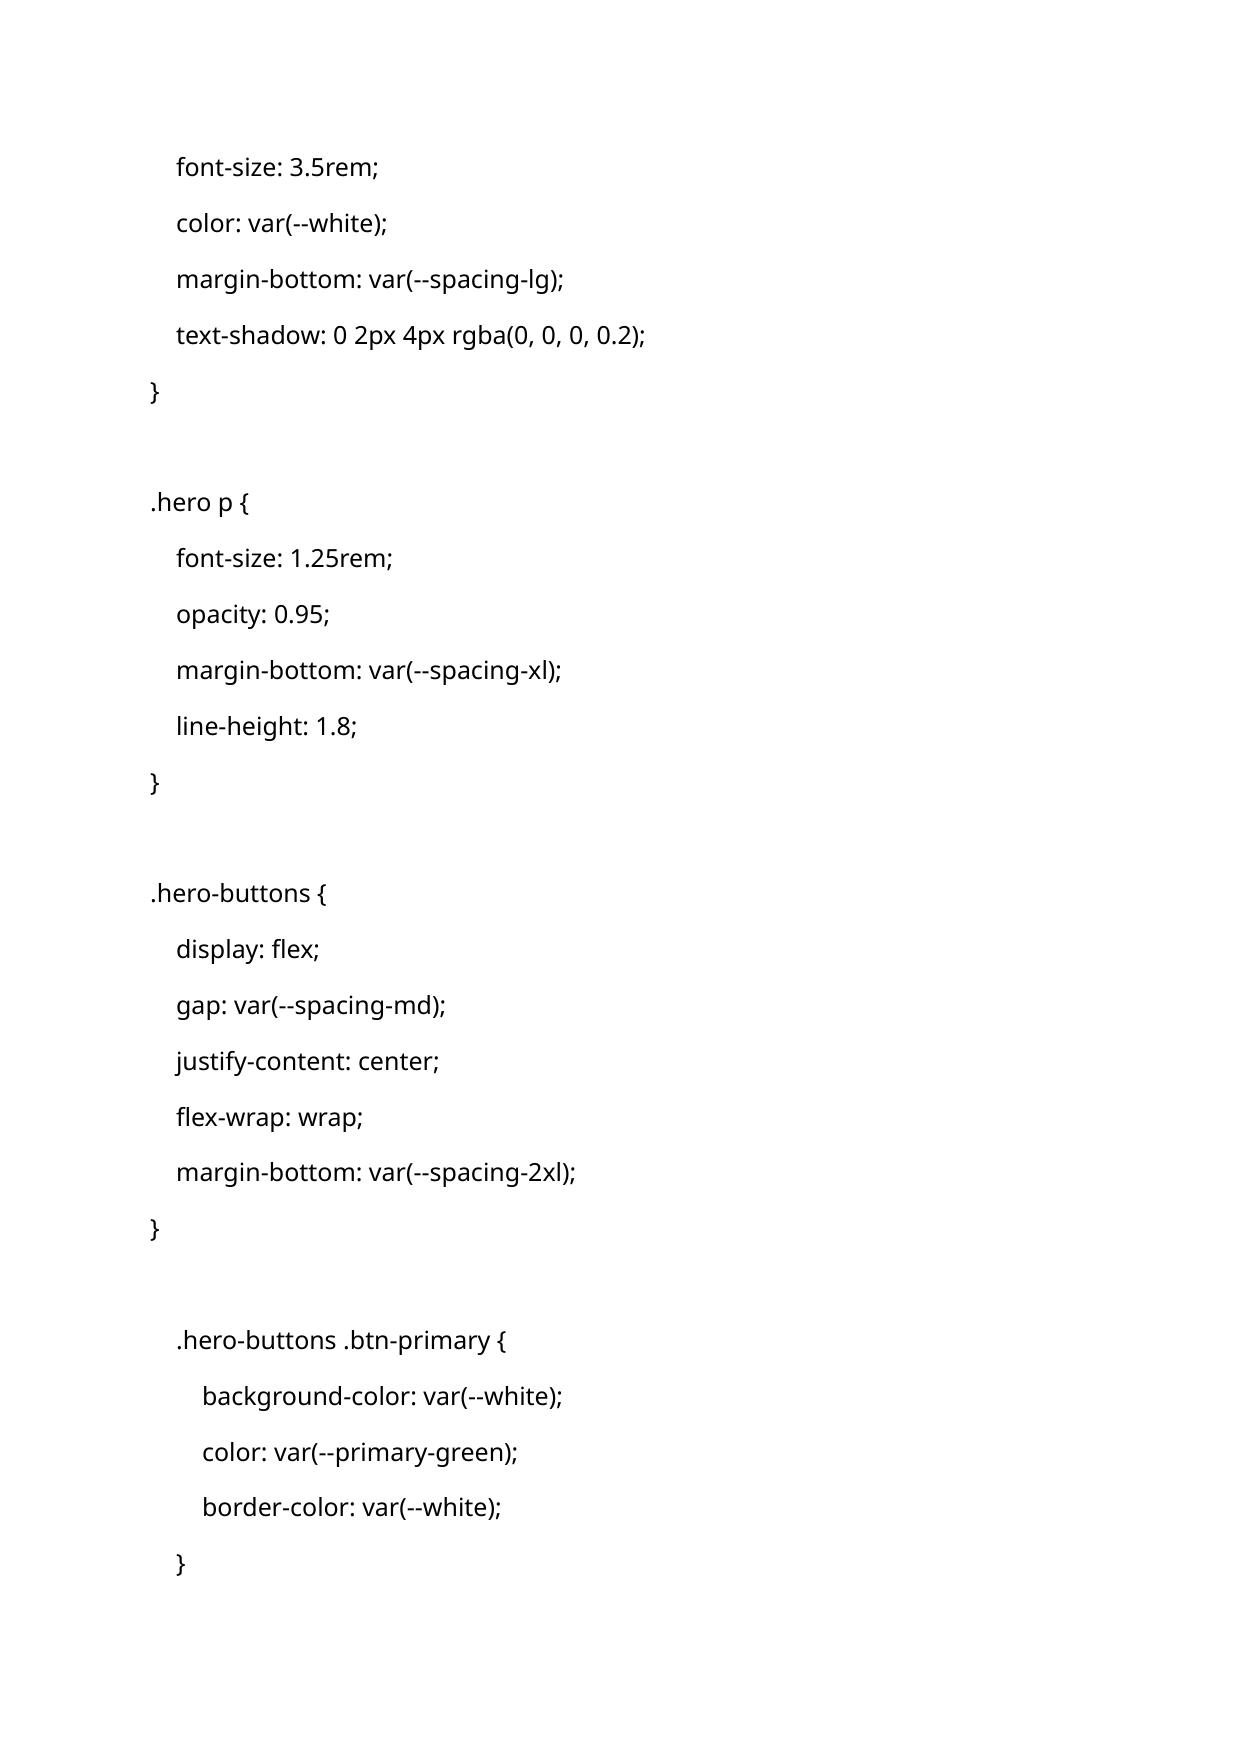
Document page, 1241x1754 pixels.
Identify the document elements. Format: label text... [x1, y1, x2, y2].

text } [150, 1211, 1090, 1245]
text font-size: 3.5rem; [150, 150, 1090, 184]
text .hero p { [150, 485, 1090, 519]
text font-size: 1.25rem; [150, 541, 1090, 575]
text background-color: var(--white); [150, 1378, 1090, 1412]
text margin-bottom: var(--spacing-2xl); [150, 1155, 1090, 1189]
text .hero-buttons { [150, 876, 1090, 910]
text flex-wrap: wrap; [150, 1099, 1090, 1133]
text margin-bottom: var(--spacing-xl); [150, 652, 1090, 687]
text line-height: 1.8; [150, 708, 1090, 742]
text } [150, 1546, 1090, 1580]
text margin-bottom: var(--spacing-lg); [150, 262, 1090, 296]
text justify-content: center; [150, 1043, 1090, 1077]
text } [150, 373, 1090, 407]
text color: var(--white); [150, 206, 1090, 240]
text } [150, 764, 1090, 798]
text color: var(--primary-green); [150, 1434, 1090, 1468]
text .hero-buttons .btn-primary { [150, 1322, 1090, 1357]
text text-shadow: 0 2px 4px rgba(0, 0, 0, 0.2); [150, 317, 1090, 352]
text display: flex; [150, 932, 1090, 966]
text opacity: 0.95; [150, 597, 1090, 631]
text border-color: var(--white); [150, 1490, 1090, 1524]
text gap: var(--spacing-md); [150, 987, 1090, 1022]
